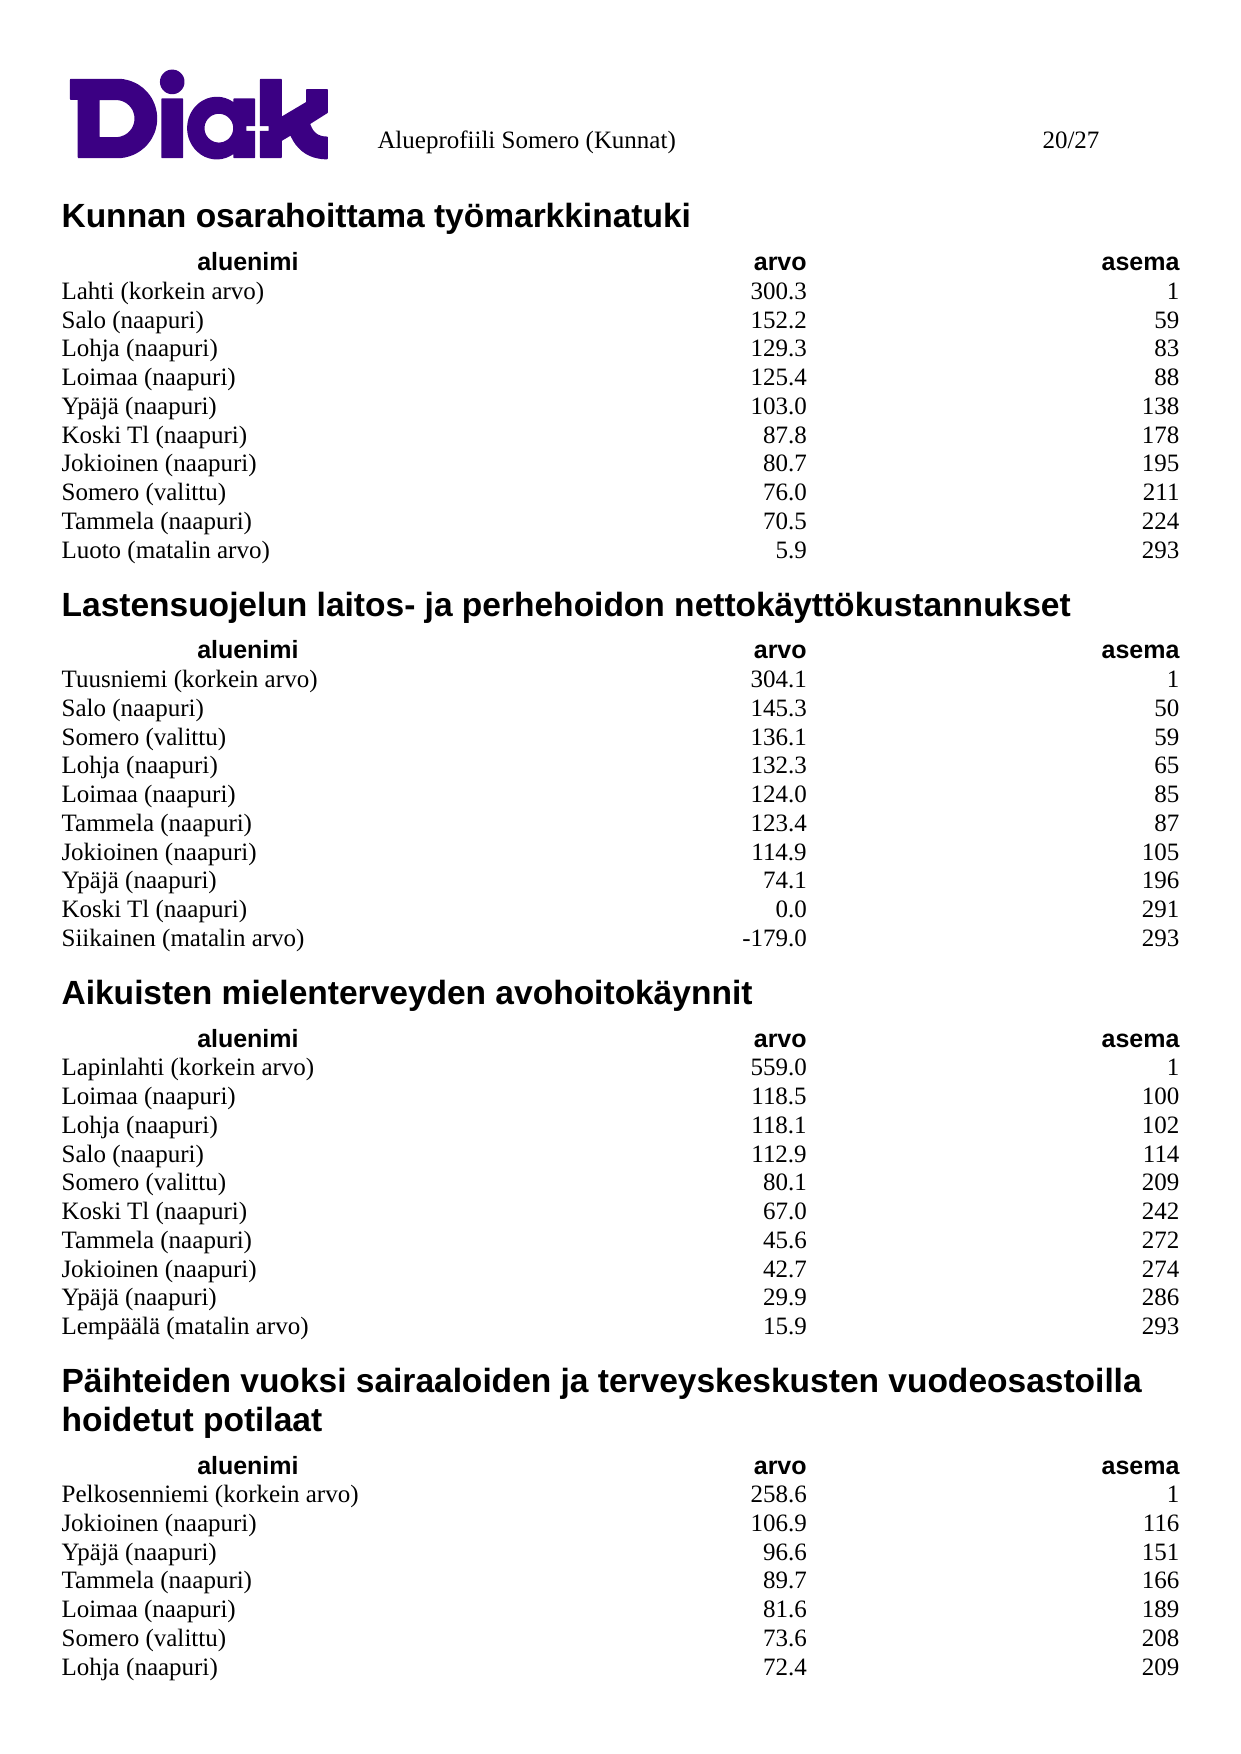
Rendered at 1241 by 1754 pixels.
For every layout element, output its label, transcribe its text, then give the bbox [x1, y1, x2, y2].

table_cell 102 [806, 1110, 1179, 1139]
table_cell 105 [806, 837, 1179, 866]
table_cell 178 [806, 420, 1179, 448]
table_cell 5.9 [434, 535, 806, 563]
table_cell 242 [806, 1196, 1179, 1225]
table_cell 96.6 [434, 1537, 806, 1566]
table_cell Lapinlahti (korkein arvo) [61, 1053, 434, 1081]
table_cell Tammela (naapuri) [61, 506, 434, 535]
table_cell Koski Tl (naapuri) [61, 894, 434, 923]
table_cell Salo (naapuri) [61, 693, 434, 722]
table_cell 208 [806, 1623, 1179, 1652]
table_cell 29.9 [434, 1283, 806, 1311]
table_cell Somero (valittu) [61, 1623, 434, 1652]
table_cell 106.9 [434, 1508, 806, 1537]
table_cell Jokioinen (naapuri) [61, 1508, 434, 1537]
table_cell 125.4 [434, 362, 806, 391]
table_cell Koski Tl (naapuri) [61, 1196, 434, 1225]
table_cell 80.1 [434, 1168, 806, 1196]
table_cell Lohja (naapuri) [61, 751, 434, 779]
table_cell 293 [806, 1311, 1179, 1340]
table_cell Tuusniemi (korkein arvo) [61, 664, 434, 693]
table_cell Somero (valittu) [61, 722, 434, 751]
table_cell Somero (valittu) [61, 1168, 434, 1196]
table_cell 151 [806, 1537, 1179, 1566]
table_cell 65 [806, 751, 1179, 779]
table_header aluenimi [61, 636, 434, 664]
table_cell 152.2 [434, 305, 806, 333]
table_cell Lempäälä (matalin arvo) [61, 1311, 434, 1340]
table_cell Ypäjä (naapuri) [61, 391, 434, 420]
table_cell 559.0 [434, 1053, 806, 1081]
table_cell 45.6 [434, 1225, 806, 1254]
table_cell 0.0 [434, 894, 806, 923]
table_cell -179.0 [434, 923, 806, 952]
table_cell 209 [806, 1652, 1179, 1681]
table_header asema [806, 1024, 1179, 1052]
table_cell 100 [806, 1081, 1179, 1110]
table_header arvo [434, 636, 806, 664]
table_cell 272 [806, 1225, 1179, 1254]
table_cell Ypäjä (naapuri) [61, 1537, 434, 1566]
table_cell 72.4 [434, 1652, 806, 1681]
table_cell Salo (naapuri) [61, 305, 434, 333]
table_cell 189 [806, 1594, 1179, 1623]
table_cell 114.9 [434, 837, 806, 866]
table_header asema [806, 1451, 1179, 1479]
table_cell 123.4 [434, 808, 806, 837]
table_cell 118.5 [434, 1081, 806, 1110]
table_cell 258.6 [434, 1479, 806, 1508]
table_cell Loimaa (naapuri) [61, 1594, 434, 1623]
table_cell 291 [806, 894, 1179, 923]
table_cell Lohja (naapuri) [61, 334, 434, 362]
subtitle Päihteiden vuoksi sairaaloiden ja terveyskeskusten vuodeosastoilla hoidetut potilaat [61, 1361, 1179, 1438]
table_header arvo [434, 1024, 806, 1052]
table_cell Jokioinen (naapuri) [61, 449, 434, 477]
table_cell 286 [806, 1283, 1179, 1311]
table_cell 67.0 [434, 1196, 806, 1225]
table_header arvo [434, 1451, 806, 1479]
table_cell 73.6 [434, 1623, 806, 1652]
table_cell 124.0 [434, 779, 806, 808]
table_cell Luoto (matalin arvo) [61, 535, 434, 563]
table_cell 59 [806, 722, 1179, 751]
table_header aluenimi [61, 247, 434, 276]
table_cell 1 [806, 1053, 1179, 1081]
table_cell 304.1 [434, 664, 806, 693]
table_cell 138 [806, 391, 1179, 420]
table_header aluenimi [61, 1024, 434, 1052]
table_cell Lohja (naapuri) [61, 1652, 434, 1681]
table_cell 114 [806, 1139, 1179, 1167]
table_cell 50 [806, 693, 1179, 722]
table_cell 300.3 [434, 276, 806, 305]
table_cell 116 [806, 1508, 1179, 1537]
table_cell 85 [806, 779, 1179, 808]
table_cell 211 [806, 477, 1179, 506]
table_cell Tammela (naapuri) [61, 1225, 434, 1254]
table_cell 1 [806, 276, 1179, 305]
table_cell 1 [806, 664, 1179, 693]
table_cell 88 [806, 362, 1179, 391]
table_cell Jokioinen (naapuri) [61, 1254, 434, 1282]
table_cell 1 [806, 1479, 1179, 1508]
table_cell 118.1 [434, 1110, 806, 1139]
table_cell Loimaa (naapuri) [61, 779, 434, 808]
table_cell Tammela (naapuri) [61, 1566, 434, 1594]
table_cell 87 [806, 808, 1179, 837]
table_cell Somero (valittu) [61, 477, 434, 506]
table_cell 89.7 [434, 1566, 806, 1594]
table_cell 83 [806, 334, 1179, 362]
table_cell Loimaa (naapuri) [61, 362, 434, 391]
table_cell 136.1 [434, 722, 806, 751]
table_cell 129.3 [434, 334, 806, 362]
table_cell 74.1 [434, 866, 806, 894]
table_cell 87.8 [434, 420, 806, 448]
table_cell 132.3 [434, 751, 806, 779]
table_cell 80.7 [434, 449, 806, 477]
table_cell 209 [806, 1168, 1179, 1196]
table_cell Pelkosenniemi (korkein arvo) [61, 1479, 434, 1508]
table_cell 145.3 [434, 693, 806, 722]
table_cell Lohja (naapuri) [61, 1110, 434, 1139]
table_cell 59 [806, 305, 1179, 333]
table_cell 224 [806, 506, 1179, 535]
table_header asema [806, 636, 1179, 664]
table_header aluenimi [61, 1451, 434, 1479]
table_cell 81.6 [434, 1594, 806, 1623]
table_cell Ypäjä (naapuri) [61, 866, 434, 894]
table_cell 42.7 [434, 1254, 806, 1282]
table_header arvo [434, 247, 806, 276]
table_cell 274 [806, 1254, 1179, 1282]
table_cell Loimaa (naapuri) [61, 1081, 434, 1110]
subtitle Kunnan osarahoittama työmarkkinatuki [61, 196, 1179, 235]
subtitle Aikuisten mielenterveyden avohoitokäynnit [61, 973, 1179, 1011]
table_cell 103.0 [434, 391, 806, 420]
table_cell 76.0 [434, 477, 806, 506]
table_header asema [806, 247, 1179, 276]
table_cell 166 [806, 1566, 1179, 1594]
table_cell Salo (naapuri) [61, 1139, 434, 1167]
table_cell 195 [806, 449, 1179, 477]
table_cell Jokioinen (naapuri) [61, 837, 434, 866]
table_cell 293 [806, 535, 1179, 563]
table_cell Koski Tl (naapuri) [61, 420, 434, 448]
table_cell Siikainen (matalin arvo) [61, 923, 434, 952]
table_cell Tammela (naapuri) [61, 808, 434, 837]
table_cell 196 [806, 866, 1179, 894]
table_cell Lahti (korkein arvo) [61, 276, 434, 305]
table_cell 15.9 [434, 1311, 806, 1340]
table_cell 293 [806, 923, 1179, 952]
table_cell Ypäjä (naapuri) [61, 1283, 434, 1311]
table_cell 70.5 [434, 506, 806, 535]
table_cell 112.9 [434, 1139, 806, 1167]
subtitle Lastensuojelun laitos- ja perhehoidon nettokäyttökustannukset [61, 584, 1179, 623]
